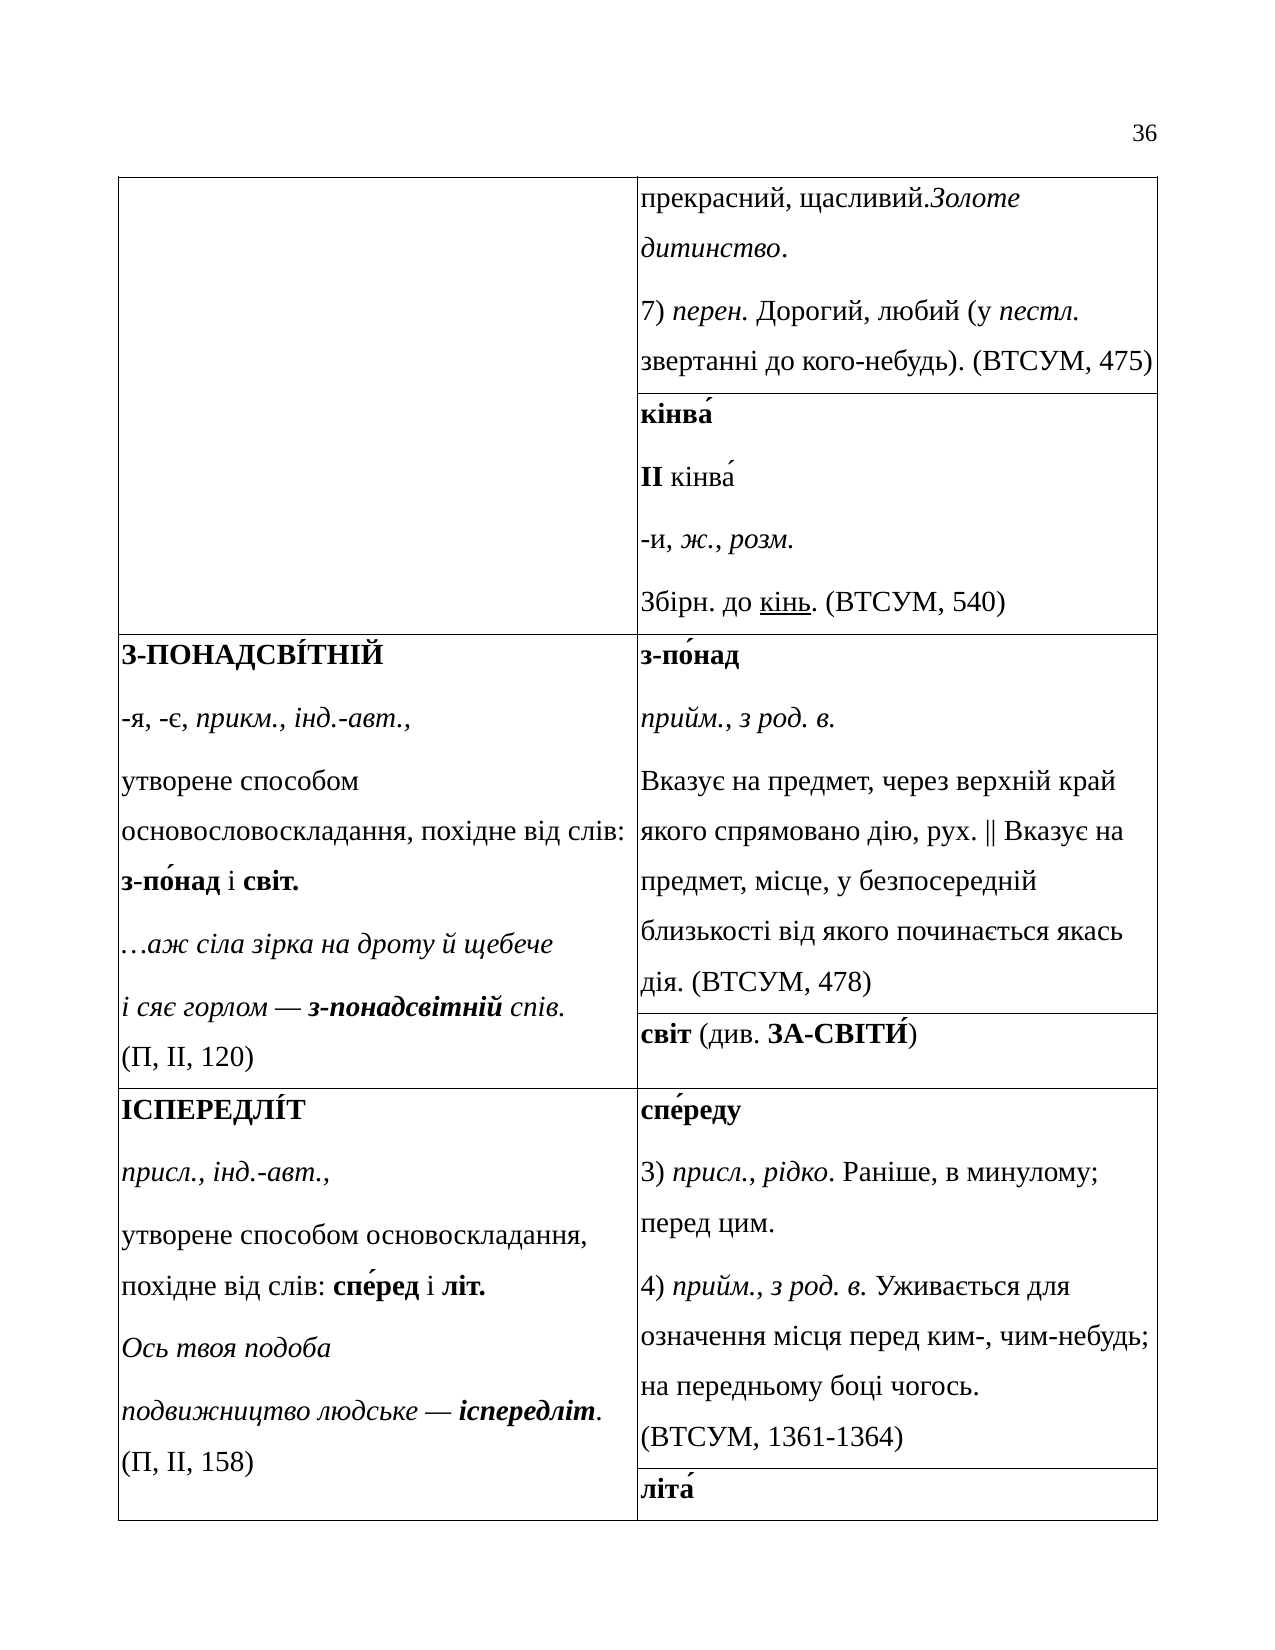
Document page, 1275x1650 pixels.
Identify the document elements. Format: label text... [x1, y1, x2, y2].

table_cell літа́ [638, 1469, 1157, 1520]
table_cell з-по́над прийм., з род. в. Вказує на предмет, через верхній край якого спрямовано дію, рух. || Вказує на предмет, місце, у безпосередній близькості від якого починається якась дія. (ВТСУМ, 478) [638, 635, 1157, 1013]
table_cell прекрасний, щасливий.Золоте дитинство. 7) перен. Дорогий, любий (у пестл. звертанні до кого-небудь). (ВТСУМ, 475) [638, 178, 1157, 392]
table_cell З-ПОНАДСВÍТНІЙ -я, -є, прикм., інд.-авт., утворене способом основословоскладання, похідне від слів: з-по́над і світ. …аж сіла зірка на дроту й щебече і сяє горлом — з-понадсвітній спів. (П, ІІ, 120) [119, 635, 637, 1088]
table_cell світ (див. ЗА-СВІТИ́) [638, 1014, 1157, 1088]
table_cell кінва́ II кінва́ -и, ж., розм. Збірн. до кінь. (ВТСУМ, 540) [638, 394, 1157, 633]
table_cell ІСПЕРЕДЛÍТ присл., інд.-авт., утворене способом основоскладання, похідне від слів: спе́ред і літ. Ось твоя подоба подвижництво людське — іспередліт. (П, ІІ, 158) [119, 1089, 637, 1520]
table_cell спе́реду 3) присл., рідко. Раніше, в минулому; перед цим. 4) прийм., з род. в. Уживається для означення місця перед ким-, чим-небудь; на передньому боці чогось. (ВТСУМ, 1361-1364) [638, 1089, 1157, 1468]
table_cell [119, 178, 637, 633]
